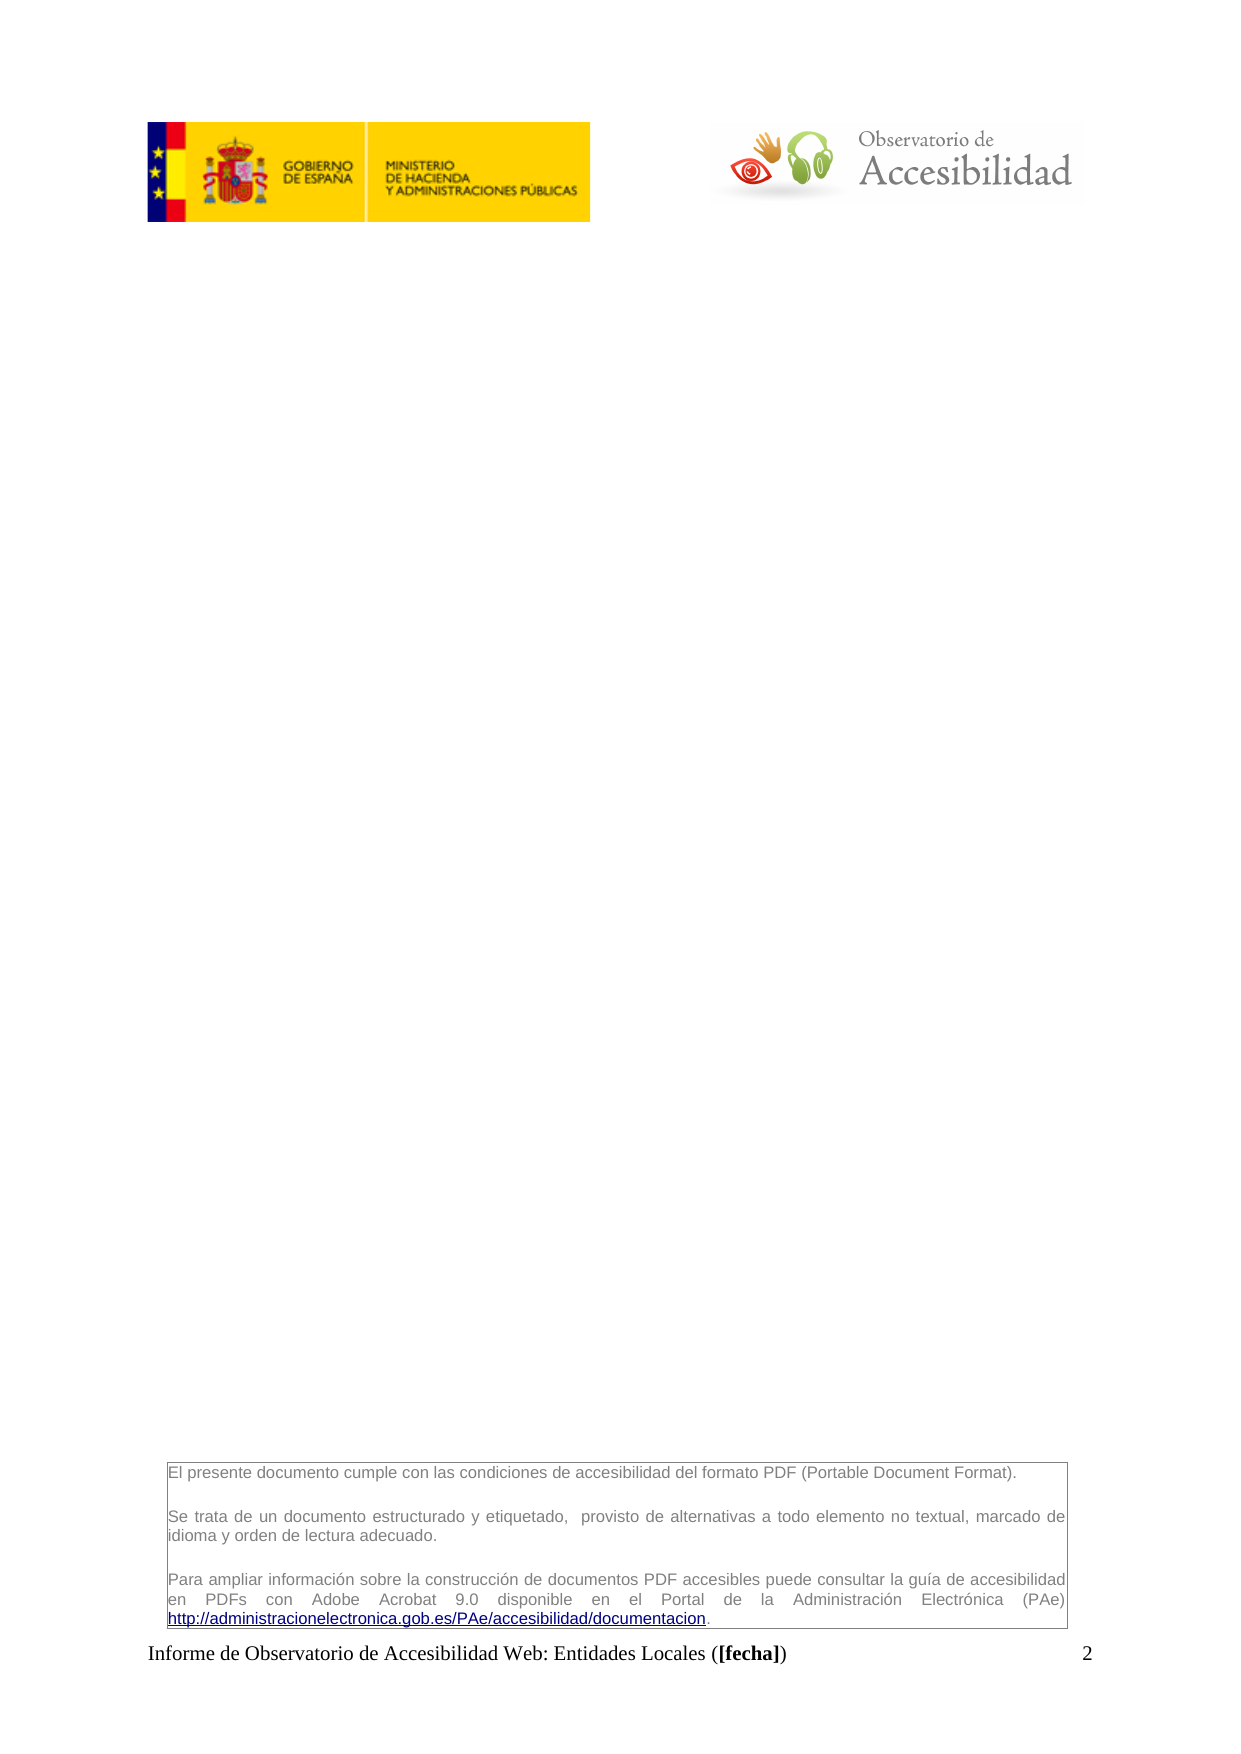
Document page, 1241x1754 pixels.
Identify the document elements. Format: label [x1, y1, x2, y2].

picture [710, 122, 1086, 205]
picture [147, 122, 591, 222]
